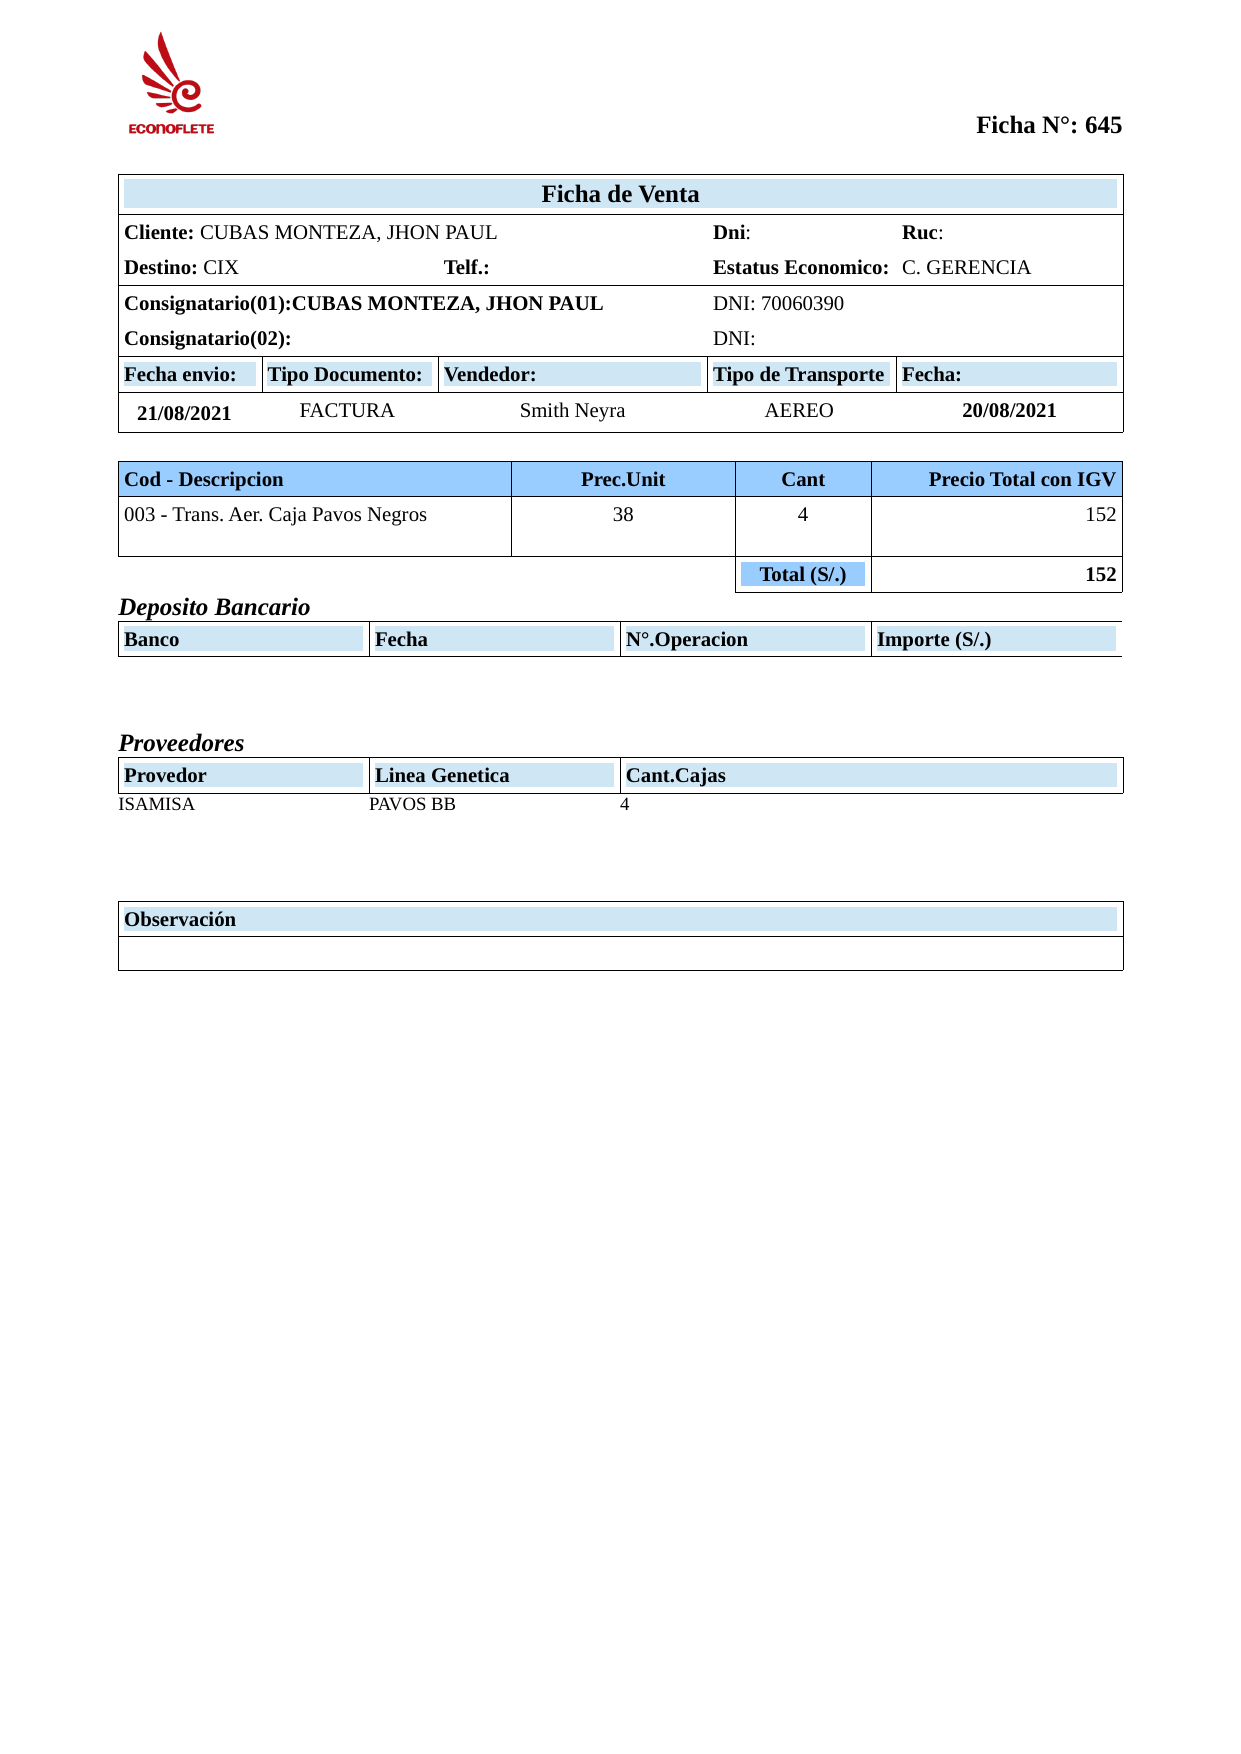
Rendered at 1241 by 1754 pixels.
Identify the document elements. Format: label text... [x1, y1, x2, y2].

table_cell [369, 836, 620, 858]
table_cell ISAMISA [118, 794, 369, 814]
table_cell Vendedor: [439, 357, 707, 392]
table_cell AEREO [707, 393, 896, 432]
table_cell [118, 657, 369, 680]
table_header N°.Operacion [621, 622, 871, 656]
table_cell 20/08/2021 [896, 393, 1123, 432]
table_cell [118, 815, 369, 836]
table_header Linea Genetica [370, 758, 620, 793]
table_cell [369, 680, 620, 704]
table_cell [620, 815, 1123, 836]
table_cell [871, 657, 1122, 680]
table_header Importe (S/.) [872, 622, 1122, 656]
table_cell Consignatario(01):CUBAS MONTEZA, JHON PAUL [119, 286, 707, 321]
table_cell [369, 815, 620, 836]
table_cell Fecha: [897, 357, 1123, 392]
table_cell [369, 858, 620, 879]
text Deposito Bancario [118, 592, 1122, 621]
table_cell Telf.: [438, 249, 707, 285]
table_cell [369, 657, 620, 680]
table_cell Dni: [707, 215, 896, 249]
table_cell [369, 705, 620, 728]
table_header Banco [119, 622, 369, 656]
table_cell Tipo Documento: [263, 357, 438, 392]
table_cell [620, 858, 1123, 879]
table_cell Tipo de Transporte [708, 357, 896, 392]
table_cell PAVOS BB [369, 794, 620, 814]
table_cell [620, 836, 1123, 858]
table_header Prec.Unit [512, 462, 735, 496]
table_cell 152 [872, 497, 1122, 556]
table_cell [118, 836, 369, 858]
table_cell FACTURA [262, 393, 438, 432]
table_header Provedor [119, 758, 369, 793]
table_cell DNI: [707, 321, 1123, 356]
picture [118, 31, 225, 134]
table_header Ficha de Venta [119, 175, 1123, 214]
table_cell 21/08/2021 [119, 393, 262, 432]
table_cell [620, 657, 871, 680]
table_cell [118, 858, 369, 879]
table_cell C. GERENCIA [896, 249, 1123, 285]
table_cell DNI: 70060390 [707, 286, 1123, 321]
table_cell [871, 705, 1122, 728]
table_cell [119, 937, 1123, 969]
table_cell [620, 705, 871, 728]
table_cell [118, 680, 369, 704]
table_cell Smith Neyra [438, 393, 707, 432]
table_cell 152 [872, 557, 1122, 592]
table_cell Consignatario(02): [119, 321, 707, 356]
table_cell Fecha envio: [119, 357, 262, 392]
table_header Precio Total con IGV [872, 462, 1122, 496]
table_cell Cliente: CUBAS MONTEZA, JHON PAUL [119, 215, 707, 249]
table_cell Total (S/.) [736, 557, 871, 592]
table_cell [620, 879, 1123, 901]
table_cell 4 [736, 497, 871, 556]
table_header Observación [119, 902, 1123, 936]
table_cell [118, 705, 369, 728]
table_cell 4 [620, 794, 1123, 814]
table_cell 003 - Trans. Aer. Caja Pavos Negros [119, 497, 511, 556]
table_cell Ruc: [896, 215, 1123, 249]
table_header Cant [736, 462, 871, 496]
table_cell [118, 879, 369, 901]
table_cell [369, 879, 620, 901]
table_cell [871, 680, 1122, 704]
table_cell [620, 680, 871, 704]
table_header Cant.Cajas [621, 758, 1123, 793]
table_cell Destino: CIX [119, 249, 438, 285]
table_cell [118, 557, 511, 592]
table_cell 38 [512, 497, 735, 556]
table_header Fecha [370, 622, 620, 656]
text Proveedores [118, 728, 1122, 757]
table_cell [511, 557, 735, 592]
table_cell Estatus Economico: [707, 249, 896, 285]
table_header Cod - Descripcion [119, 462, 511, 496]
